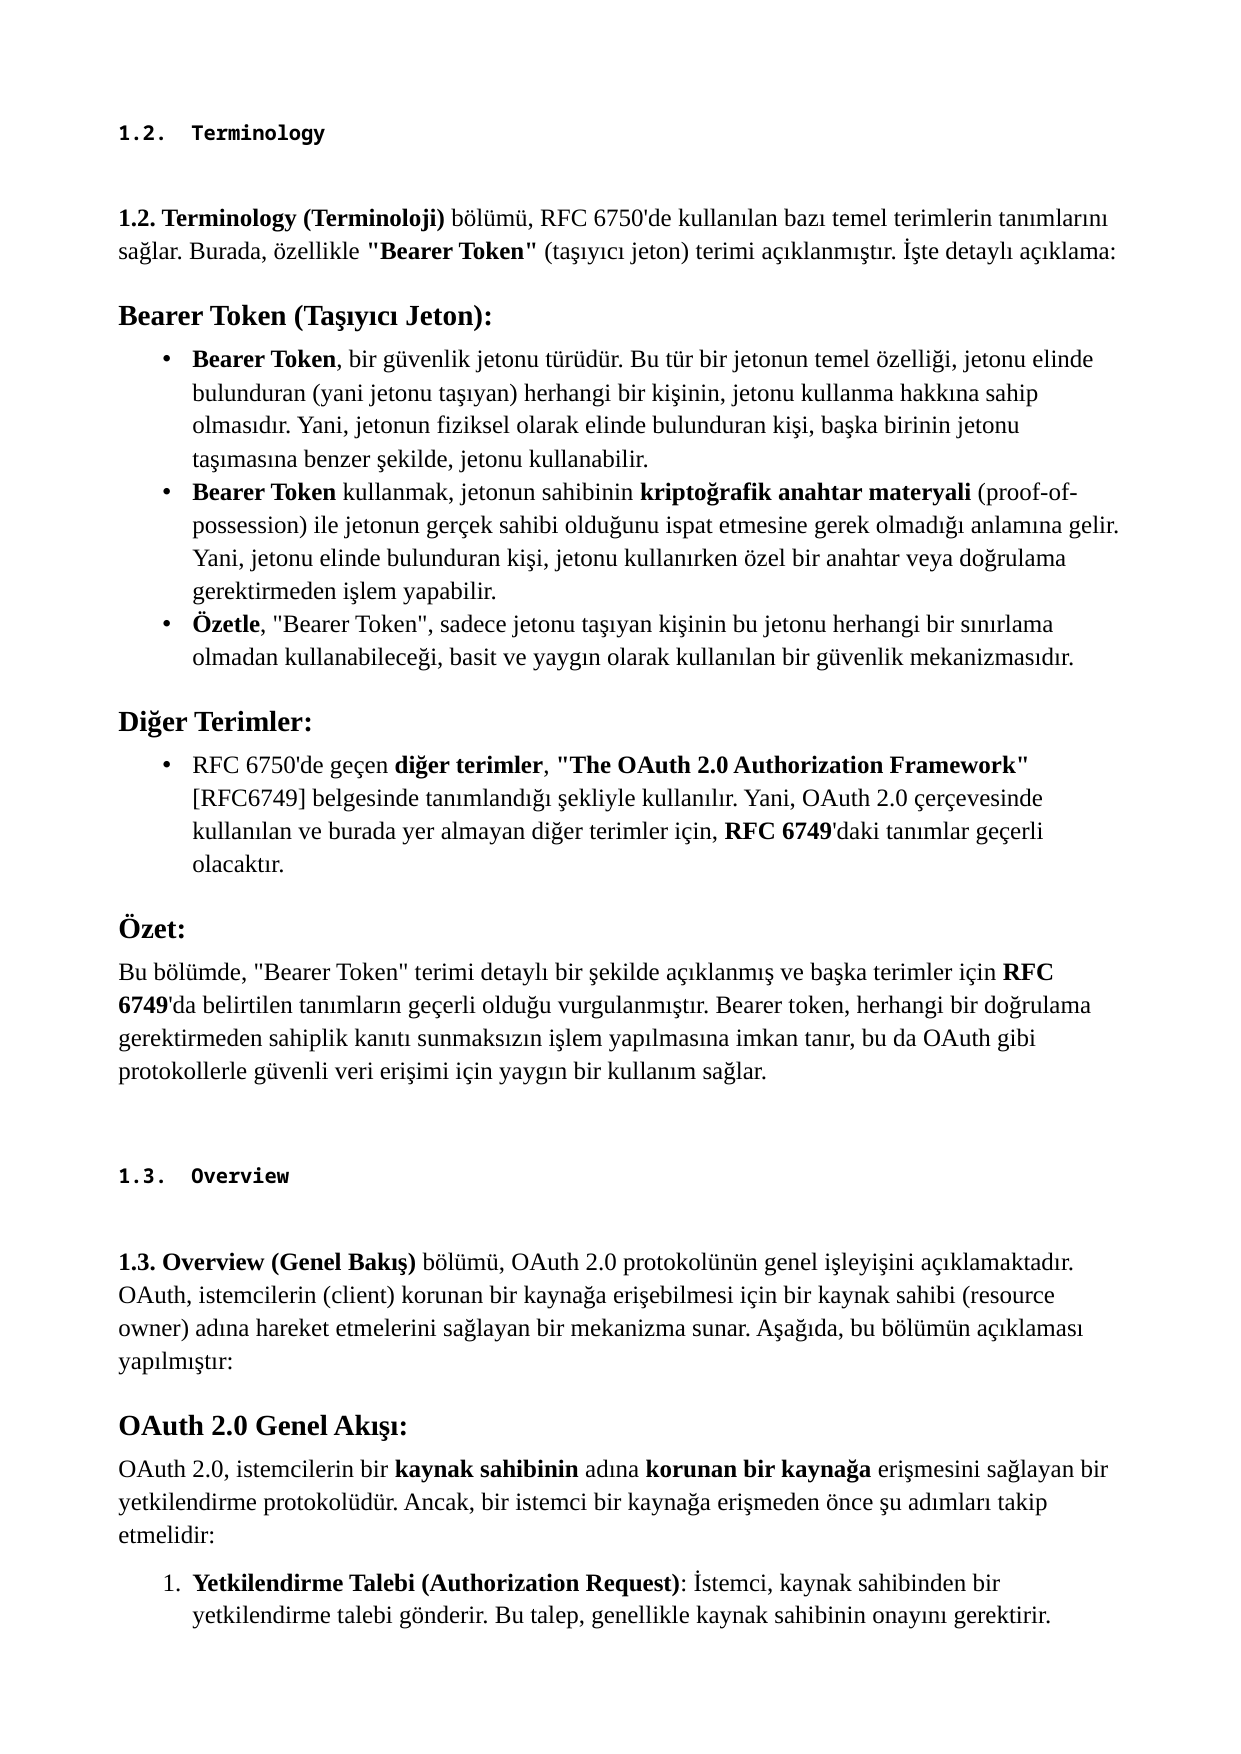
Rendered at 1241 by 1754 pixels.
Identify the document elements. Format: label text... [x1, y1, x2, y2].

subtitle Özet: [118, 911, 1122, 945]
subtitle Bearer Token (Taşıyıcı Jeton): [118, 298, 1122, 332]
text 1.2. Terminology (Terminoloji) bölümü, RFC 6750'de kullanılan bazı temel terimlerin tanımlarını sağlar. Burada, özellikle "Bearer Token" (taşıyıcı jeton) terimi açıklanmıştır. İşte detaylı açıklama: [118, 203, 1122, 265]
text OAuth 2.0, istemcilerin bir kaynak sahibinin adına korunan bir kaynağa erişmesini sağlayan bir yetkilendirme protokolüdür. Ancak, bir istemci bir kaynağa erişmeden önce şu adımları takip etmelidir: [118, 1454, 1122, 1549]
text Bu bölümde, "Bearer Token" terimi detaylı bir şekilde açıklanmış ve başka terimler için RFC 6749'da belirtilen tanımların geçerli olduğu vurgulanmıştır. Bearer token, herhangi bir doğrulama gerektirmeden sahiplik kanıtı sunmaksızın işlem yapılmasına imkan tanır, bu da OAuth gibi protokollerle güvenli veri erişimi için yaygın bir kullanım sağlar. [118, 957, 1122, 1085]
subtitle OAuth 2.0 Genel Akışı: [118, 1408, 1122, 1441]
text 1.2. Terminology [118, 118, 1122, 146]
text 1.3. Overview [118, 1161, 1122, 1189]
list Yetkilendirme Talebi (Authorization Request): İstemci, kaynak sahibinden bir yetkilendirme talebi gönderir. Bu talep, genellikle kaynak sahibinin onayını gerektirir. [162, 1568, 1122, 1629]
subtitle Diğer Terimler: [118, 704, 1122, 737]
list RFC 6750'de geçen diğer terimler, "The OAuth 2.0 Authorization Framework" [RFC6749] belgesinde tanımlandığı şekliyle kullanılır. Yani, OAuth 2.0 çerçevesinde kullanılan ve burada yer almayan diğer terimler için, RFC 6749'daki tanımlar geçerli olacaktır. [162, 750, 1122, 878]
list Bearer Token, bir güvenlik jetonu türüdür. Bu tür bir jetonun temel özelliği, jetonu elinde bulunduran (yani jetonu taşıyan) herhangi bir kişinin, jetonu kullanma hakkına sahip olmasıdır. Yani, jetonun fiziksel olarak elinde bulunduran kişi, başka birinin jetonu taşımasına benzer şekilde, jetonu kullanabilir. [162, 344, 1122, 472]
text 1.3. Overview (Genel Bakış) bölümü, OAuth 2.0 protokolünün genel işleyişini açıklamaktadır. OAuth, istemcilerin (client) korunan bir kaynağa erişebilmesi için bir kaynak sahibi (resource owner) adına hareket etmelerini sağlayan bir mekanizma sunar. Aşağıda, bu bölümün açıklaması yapılmıştır: [118, 1247, 1122, 1374]
list Özetle, "Bearer Token", sadece jetonu taşıyan kişinin bu jetonu herhangi bir sınırlama olmadan kullanabileceği, basit ve yaygın olarak kullanılan bir güvenlik mekanizmasıdır. [162, 609, 1122, 671]
list Bearer Token kullanmak, jetonun sahibinin kriptoğrafik anahtar materyali (proof-of-possession) ile jetonun gerçek sahibi olduğunu ispat etmesine gerek olmadığı anlamına gelir. Yani, jetonu elinde bulunduran kişi, jetonu kullanırken özel bir anahtar veya doğrulama gerektirmeden işlem yapabilir. [162, 477, 1122, 604]
